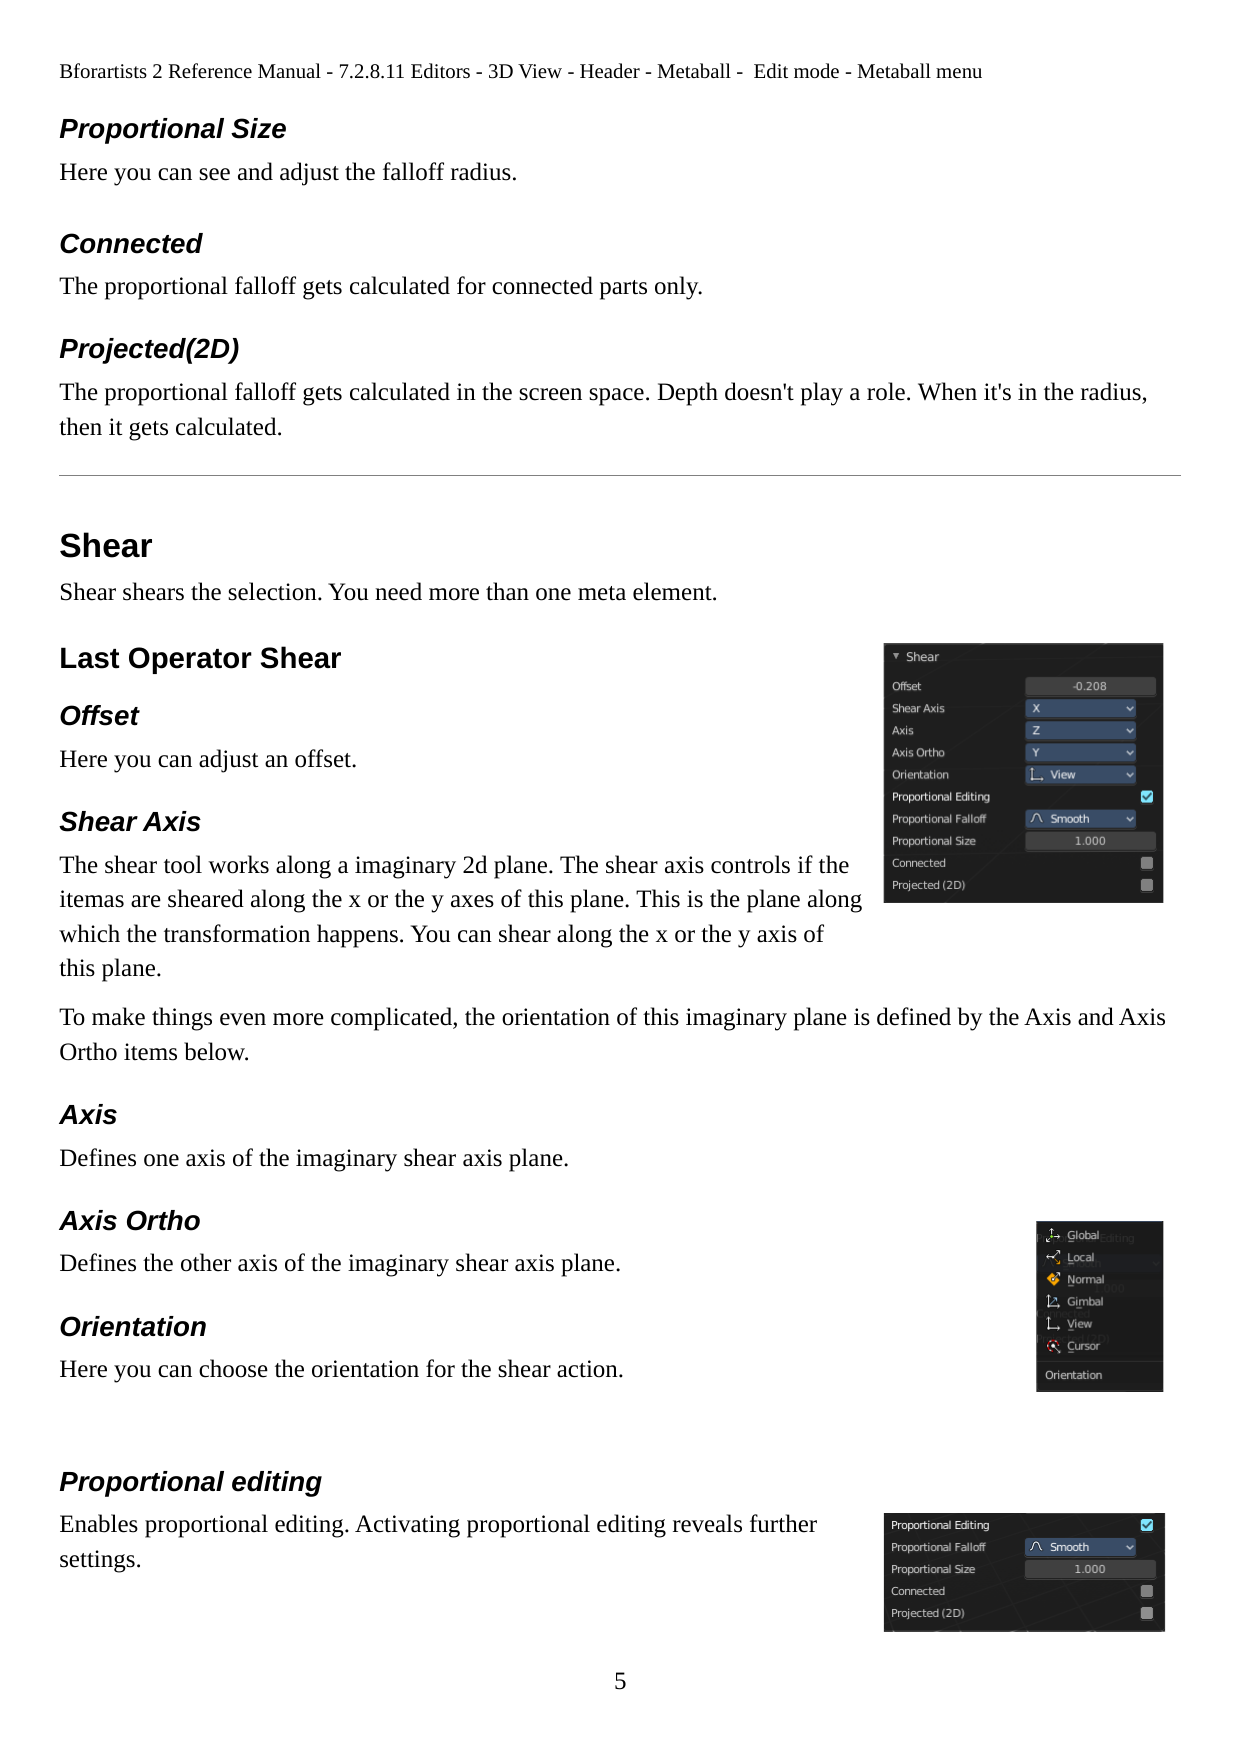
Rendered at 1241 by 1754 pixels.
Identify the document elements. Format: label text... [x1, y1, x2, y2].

subtitle Shear Axis [59, 805, 883, 837]
text Defines the other axis of the imaginary shear axis plane. [59, 1248, 1036, 1277]
subtitle Last Operator Shear [59, 641, 1181, 674]
subtitle Orientation [59, 1310, 1036, 1342]
text Defines one axis of the imaginary shear axis plane. [59, 1143, 1181, 1171]
subtitle Axis Ortho [59, 1204, 1181, 1236]
subtitle Connected [59, 227, 1181, 259]
subtitle Projected(2D) [59, 333, 1181, 365]
picture [883, 1513, 1166, 1632]
subtitle Proportional Size [59, 113, 1181, 144]
subtitle Proportional editing [59, 1465, 1181, 1497]
text The proportional falloff gets calculated for connected parts only. [59, 271, 1181, 300]
subtitle [1164, 805, 1181, 837]
text Here you can see and adjust the falloff radius. [59, 157, 1181, 186]
subtitle Shear [59, 526, 1181, 564]
text To make things even more complicated, the orientation of this imaginary plane is defined by the Axis and Axis Ortho items below. [59, 1002, 1181, 1065]
picture [1036, 1221, 1164, 1392]
text Enables proportional editing. Activating proportional editing reveals further settings. [59, 1509, 1181, 1573]
subtitle Axis [59, 1098, 1181, 1130]
picture [883, 643, 1164, 903]
subtitle [1164, 699, 1181, 731]
subtitle [1164, 1310, 1181, 1342]
text The shear tool works along a imaginary 2d plane. The shear axis controls if the itemas are sheared along the x or the y axes of this plane. This is the plane along which the transformation happens. You can shear along the x or the y axis of this plane. [59, 850, 1181, 982]
text Here you can adjust an offset. [59, 744, 883, 772]
subtitle Offset [59, 699, 883, 731]
text Here you can choose the orientation for the shear action. [59, 1354, 1036, 1383]
text Shear shears the selection. You need more than one meta element. [59, 577, 1181, 606]
text The proportional falloff gets calculated in the screen space. Depth doesn't play a role. When it's in the radius, then it gets calculated. [59, 377, 1181, 441]
